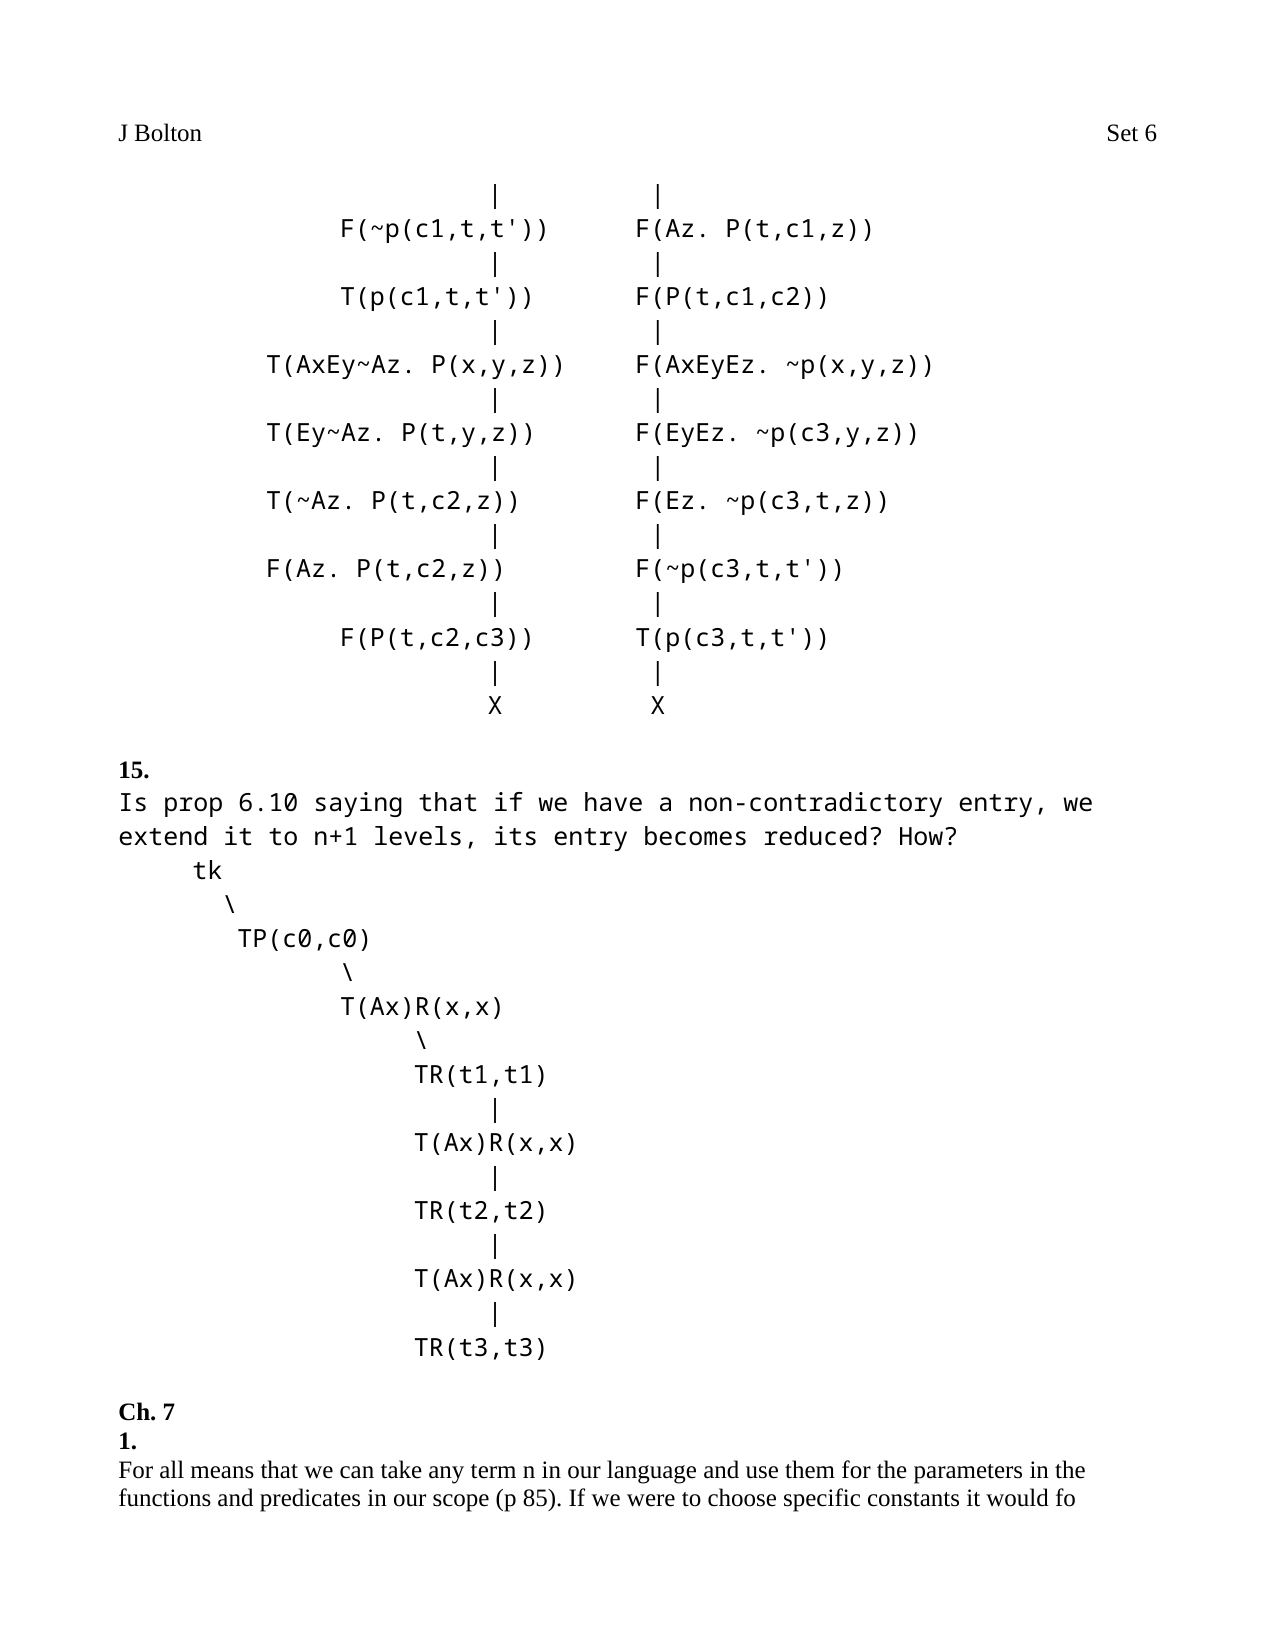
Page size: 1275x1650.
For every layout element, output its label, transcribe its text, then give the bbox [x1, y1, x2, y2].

text For all means that we can take any term n in our language and use them for the parameters in the functions and predicates in our scope (p 85). If we were to choose specific constants it would fo [118, 1455, 1157, 1512]
text TR(t2,t2) [118, 1193, 1157, 1227]
text TR(t1,t1) [118, 1057, 1157, 1091]
text F(P(t,c2,c3)) T(p(c3,t,t')) [118, 619, 1157, 653]
text | | [118, 313, 1157, 347]
text 15. [118, 755, 1157, 784]
text Ch. 7 [118, 1397, 1157, 1426]
text X X [118, 687, 1157, 721]
text | [118, 1227, 1157, 1261]
text T(Ax)R(x,x) [118, 1125, 1157, 1159]
text \ [118, 954, 1157, 988]
text | [118, 1159, 1157, 1193]
text | | [118, 449, 1157, 483]
text | | [118, 381, 1157, 415]
text TR(t3,t3) [118, 1329, 1157, 1363]
text \ [118, 1023, 1157, 1057]
text | [118, 1295, 1157, 1329]
text TP(c0,c0) [118, 920, 1157, 954]
text T(Ey~Az. P(t,y,z)) F(EyEz. ~p(c3,y,z)) [118, 415, 1157, 449]
text | | [118, 517, 1157, 551]
text | | [118, 176, 1157, 210]
text T(~Az. P(t,c2,z)) F(Ez. ~p(c3,t,z)) [118, 483, 1157, 517]
text T(p(c1,t,t')) F(P(t,c1,c2)) [118, 278, 1157, 313]
text T(AxEy~Az. P(x,y,z)) F(AxEyEz. ~p(x,y,z)) [118, 347, 1157, 381]
text T(Ax)R(x,x) [118, 1261, 1157, 1295]
text F(Az. P(t,c2,z)) F(~p(c3,t,t')) [118, 551, 1157, 585]
text | | [118, 585, 1157, 619]
text | [118, 1091, 1157, 1125]
text tk [118, 852, 1157, 886]
text | | [118, 244, 1157, 278]
text | | [118, 653, 1157, 687]
text T(Ax)R(x,x) [118, 988, 1157, 1023]
text Is prop 6.10 saying that if we have a non-contradictory entry, we extend it to n+1 levels, its entry becomes reduced? How? [118, 784, 1157, 852]
text 1. [118, 1426, 1157, 1455]
text \ [118, 886, 1157, 920]
text F(~p(c1,t,t')) F(Az. P(t,c1,z)) [118, 210, 1157, 244]
